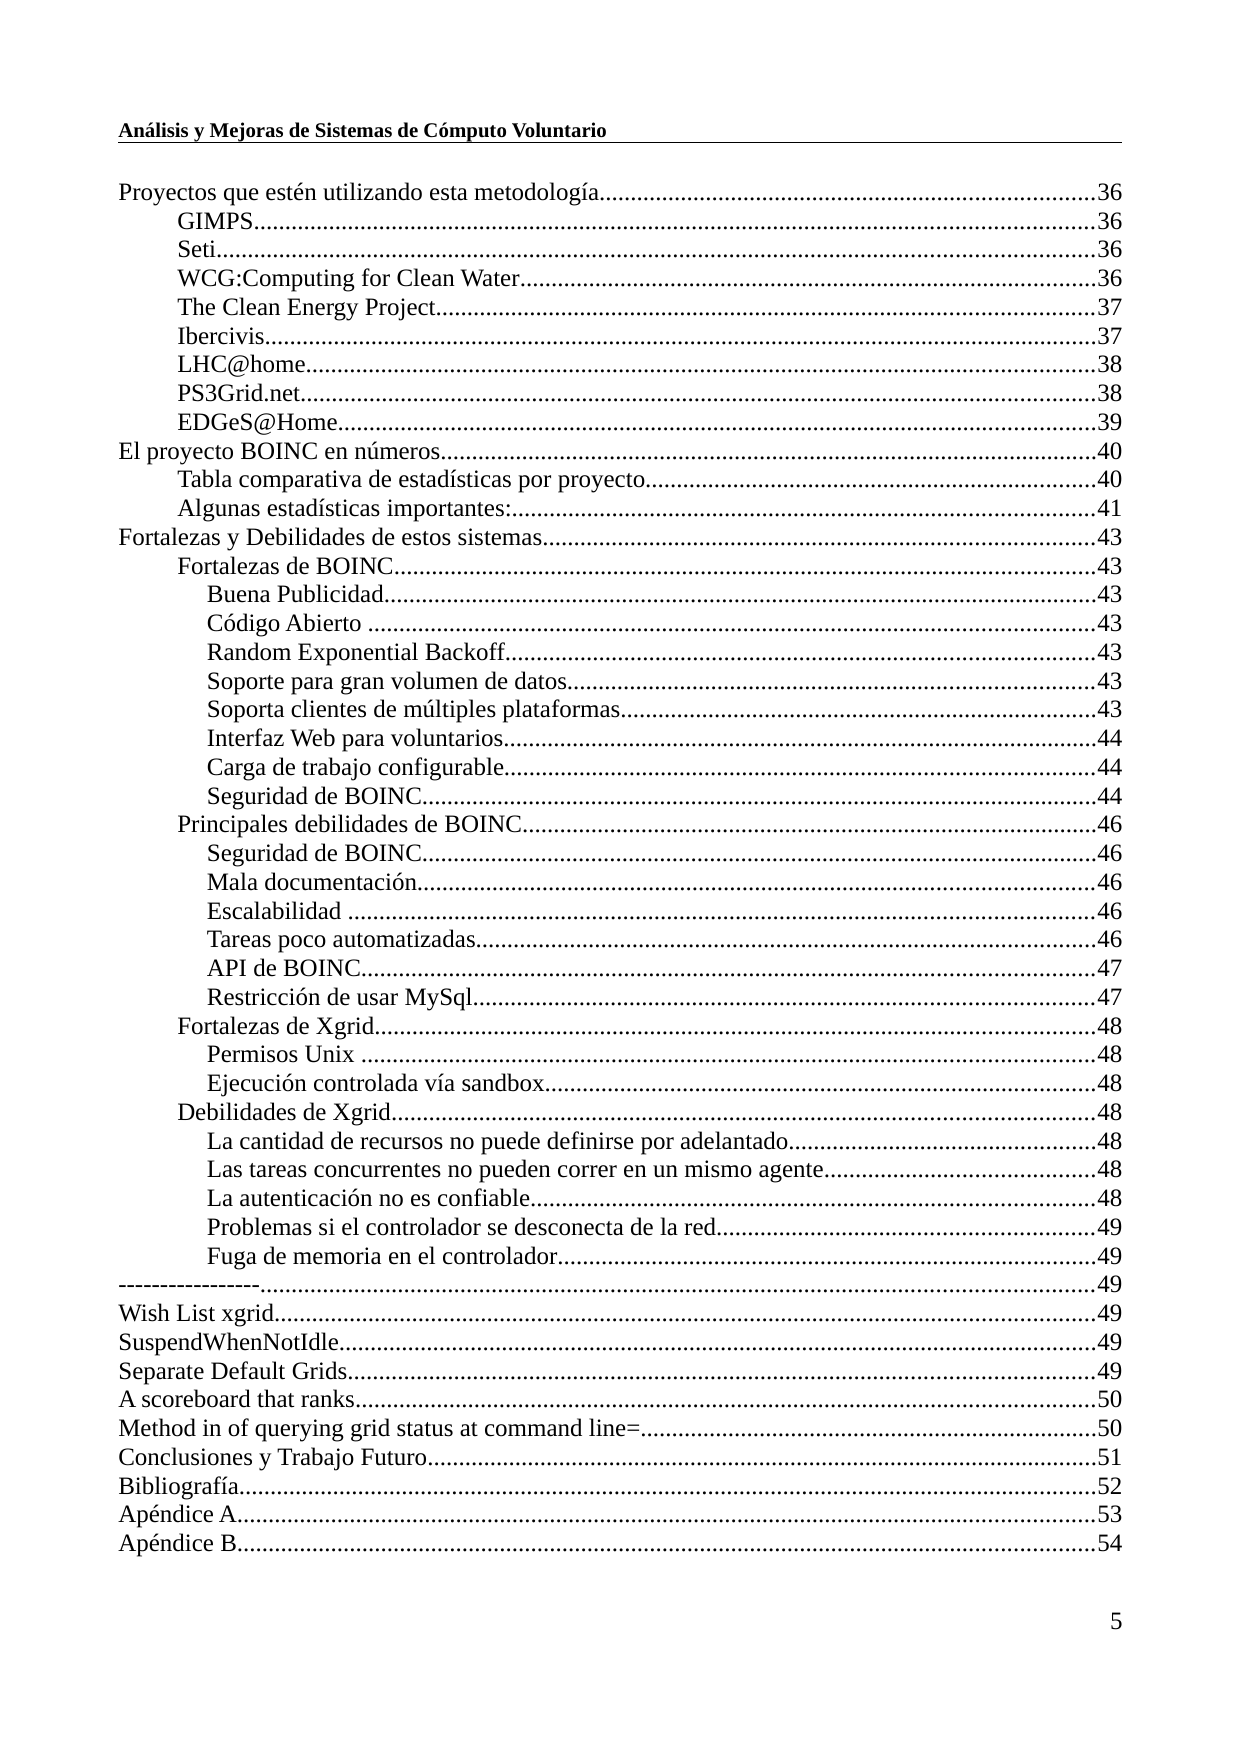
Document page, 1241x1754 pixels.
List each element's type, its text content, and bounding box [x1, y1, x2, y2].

text GIMPS 36 [177, 206, 1122, 234]
text Ibercivis 37 [177, 321, 1122, 349]
text Apéndice A 53 [118, 1499, 1122, 1528]
text LHC@home 38 [177, 349, 1122, 378]
text La autenticación no es confiable 48 [207, 1183, 1122, 1212]
text Código Abierto 43 [207, 608, 1122, 637]
text Proyectos que estén utilizando esta metodología 36 [118, 177, 1122, 206]
text Interfaz Web para voluntarios 44 [207, 723, 1122, 752]
text Soporte para gran volumen de datos 43 [207, 666, 1122, 694]
text The Clean Energy Project 37 [177, 292, 1122, 321]
text Las tareas concurrentes no pueden correr en un mismo agente 48 [207, 1154, 1122, 1183]
text Buena Publicidad 43 [207, 579, 1122, 608]
text Apéndice B 54 [118, 1528, 1122, 1557]
text ----------------- 49 [118, 1269, 1122, 1298]
text PS3Grid.net 38 [177, 378, 1122, 407]
text WCG:Computing for Clean Water 36 [177, 263, 1122, 292]
text SuspendWhenNotIdle 49 [118, 1327, 1122, 1356]
text Principales debilidades de BOINC 46 [177, 809, 1122, 838]
text Tareas poco automatizadas 46 [207, 924, 1122, 953]
text Separate Default Grids 49 [118, 1356, 1122, 1384]
text Mala documentación 46 [207, 867, 1122, 896]
text Problemas si el controlador se desconecta de la red 49 [207, 1212, 1122, 1241]
text Permisos Unix 48 [207, 1039, 1122, 1068]
text Carga de trabajo configurable 44 [207, 752, 1122, 781]
text La cantidad de recursos no puede definirse por adelantado 48 [207, 1126, 1122, 1154]
text Wish List xgrid 49 [118, 1298, 1122, 1327]
text EDGeS@Home 39 [177, 407, 1122, 436]
text Random Exponential Backoff 43 [207, 637, 1122, 666]
text API de BOINC 47 [207, 953, 1122, 982]
text Method in of querying grid status at command line= 50 [118, 1413, 1122, 1442]
text Escalabilidad 46 [207, 896, 1122, 924]
text Soporta clientes de múltiples plataformas 43 [207, 694, 1122, 723]
text Ejecución controlada vía sandbox 48 [207, 1068, 1122, 1097]
text El proyecto BOINC en números 40 [118, 436, 1122, 464]
text Algunas estadísticas importantes: 41 [177, 493, 1122, 522]
text Seti 36 [177, 234, 1122, 263]
text Seguridad de BOINC 44 [207, 781, 1122, 809]
text Fortalezas de BOINC 43 [177, 551, 1122, 579]
text Fortalezas y Debilidades de estos sistemas 43 [118, 522, 1122, 551]
text Seguridad de BOINC 46 [207, 838, 1122, 867]
text A scoreboard that ranks 50 [118, 1384, 1122, 1413]
text Debilidades de Xgrid 48 [177, 1097, 1122, 1126]
text Fortalezas de Xgrid 48 [177, 1011, 1122, 1039]
text Restricción de usar MySql 47 [207, 982, 1122, 1011]
text Tabla comparativa de estadísticas por proyecto 40 [177, 464, 1122, 493]
text Conclusiones y Trabajo Futuro 51 [118, 1442, 1122, 1471]
text Fuga de memoria en el controlador 49 [207, 1241, 1122, 1269]
text Bibliografía 52 [118, 1471, 1122, 1499]
